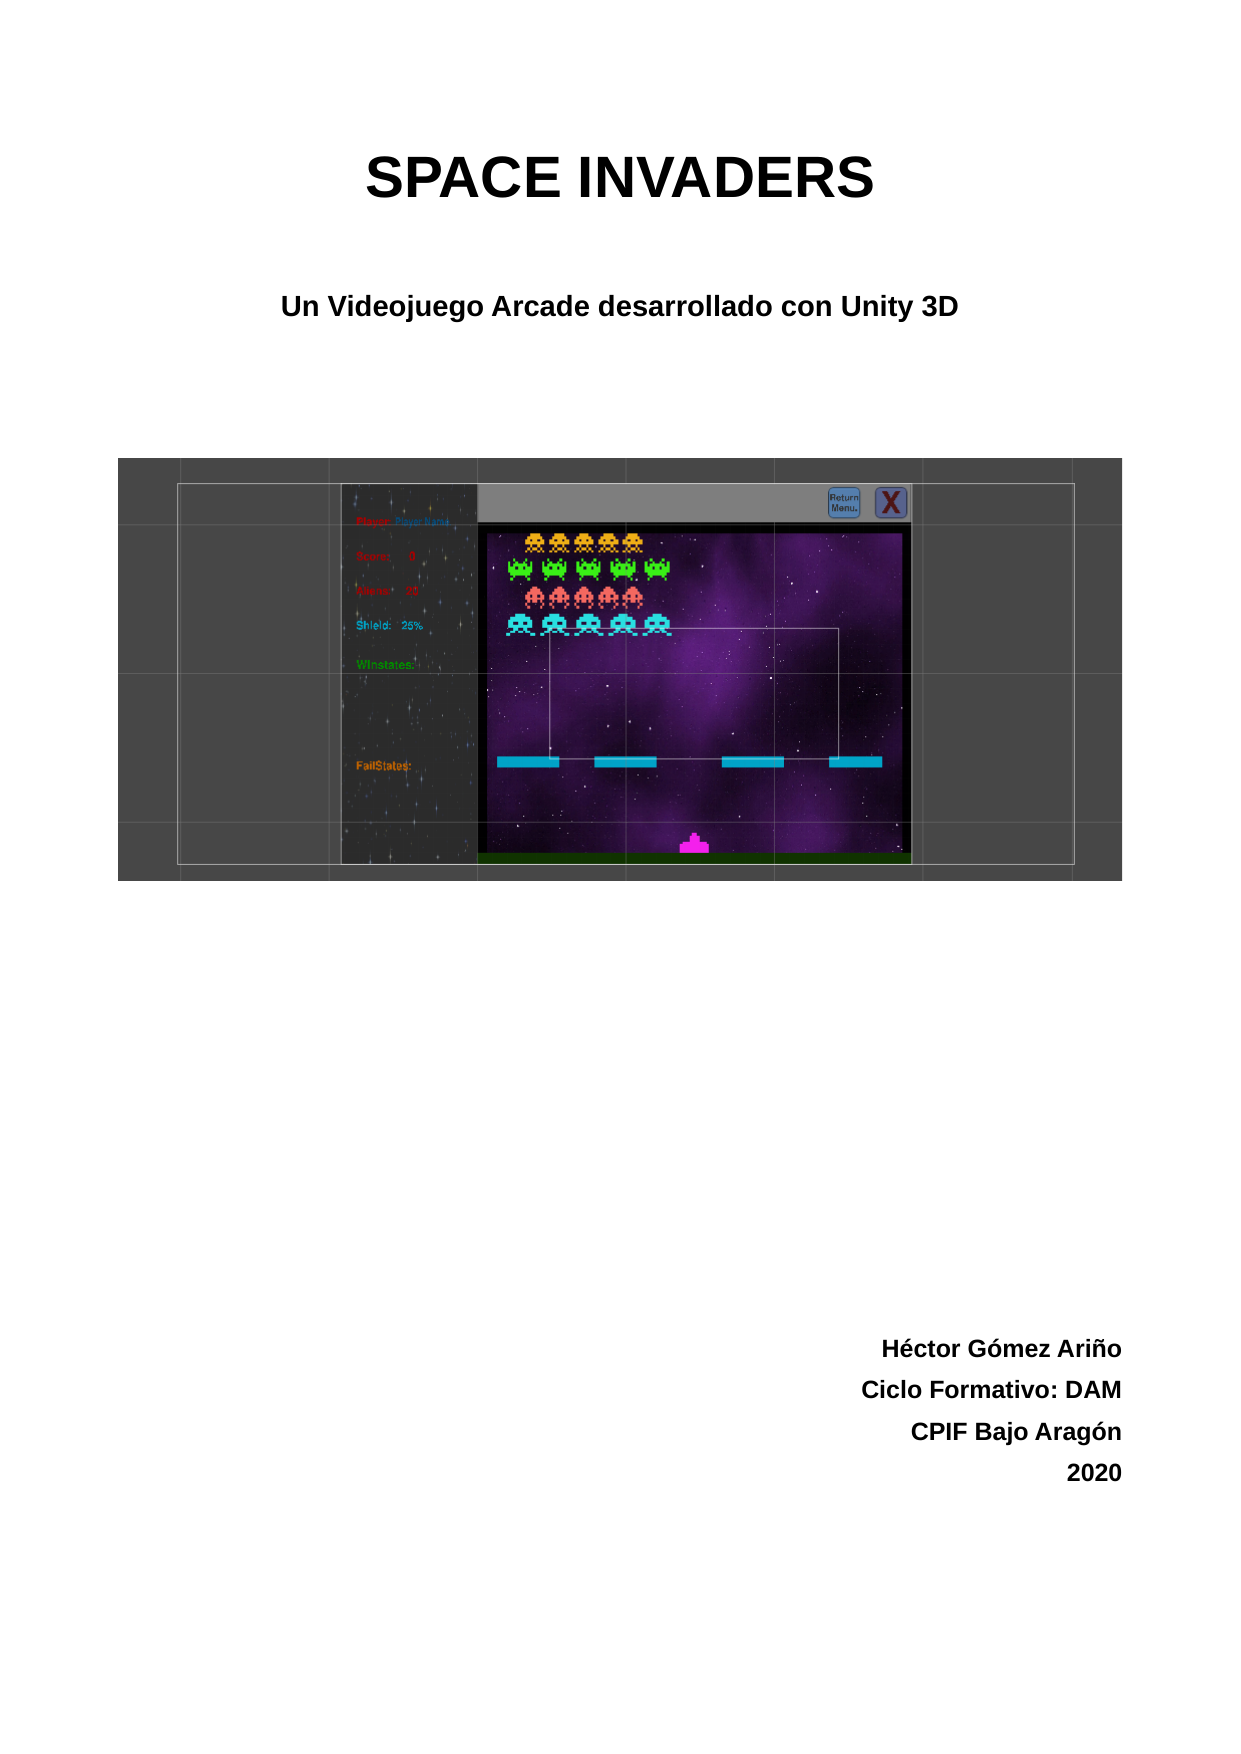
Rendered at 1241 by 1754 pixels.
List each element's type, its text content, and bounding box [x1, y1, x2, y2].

subtitle Un Videojuego Arcade desarrollado con Unity 3D [118, 289, 1122, 322]
text 2020 [118, 1458, 1122, 1487]
title SPACE INVADERS [118, 143, 1122, 210]
text Héctor Gómez Ariño [118, 1334, 1122, 1363]
picture [118, 458, 1123, 881]
text CPIF Bajo Aragón [118, 1417, 1122, 1446]
text Ciclo Formativo: DAM [118, 1376, 1122, 1404]
